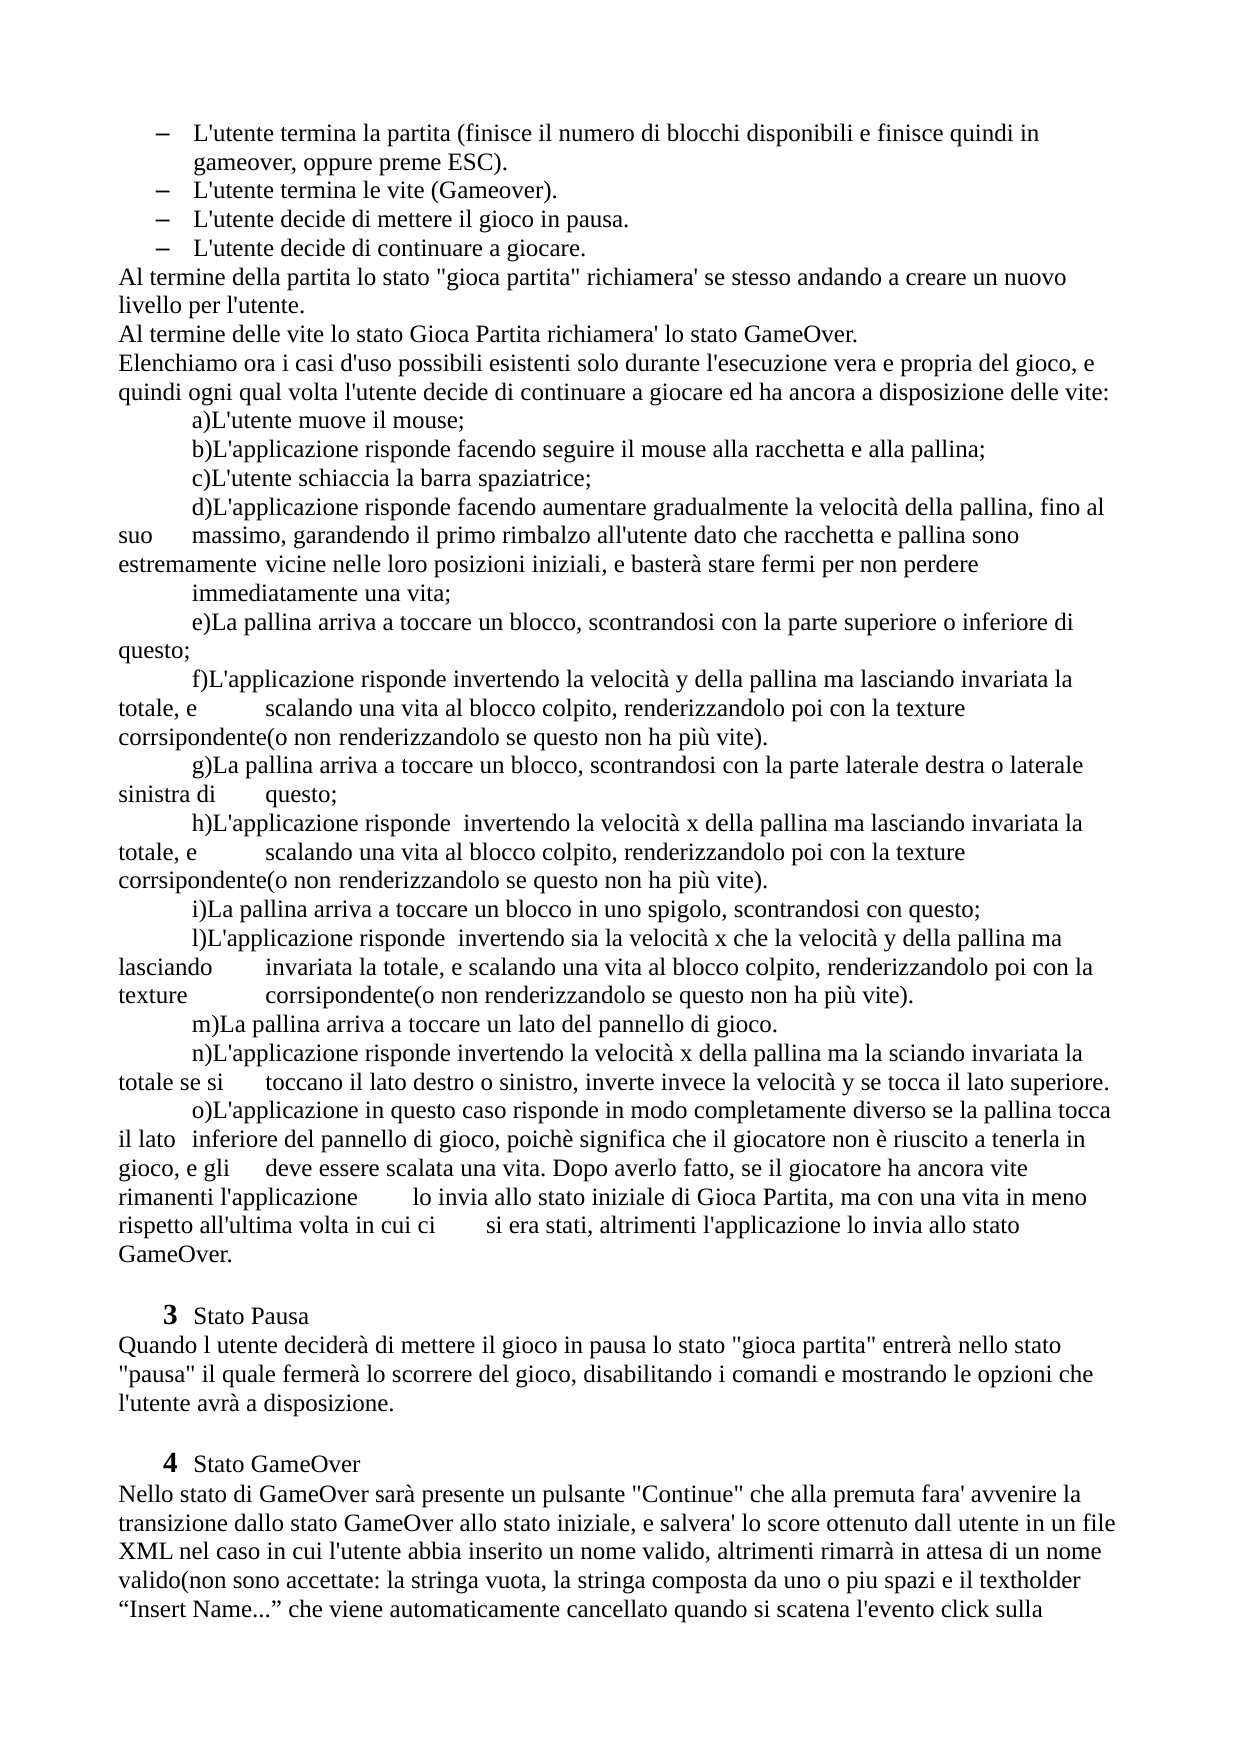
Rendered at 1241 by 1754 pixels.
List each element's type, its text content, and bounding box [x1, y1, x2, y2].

list L'utente termina le vite (Gameover). [156, 176, 1122, 204]
list Stato Pausa [156, 1297, 1122, 1330]
text f)L'applicazione risponde invertendo la velocità y della pallina ma lasciando invariata la totale, e scalando una vita al blocco colpito, renderizzandolo poi con la texture corrsipondente(o non renderizzandolo se questo non ha più vite). [118, 664, 1122, 751]
text Elenchiamo ora i casi d'uso possibili esistenti solo durante l'esecuzione vera e propria del gioco, e quindi ogni qual volta l'utente decide di continuare a giocare ed ha ancora a disposizione delle vite: [118, 348, 1122, 406]
list L'utente termina la partita (finisce il numero di blocchi disponibili e finisce quindi in gameover, oppure preme ESC). [156, 118, 1122, 176]
text i)La pallina arriva a toccare un blocco in uno spigolo, scontrandosi con questo; [118, 894, 1122, 923]
list L'utente decide di mettere il gioco in pausa. [156, 204, 1122, 233]
text o)L'applicazione in questo caso risponde in modo completamente diverso se la pallina tocca il lato inferiore del pannello di gioco, poichè significa che il giocatore non è riuscito a tenerla in gioco, e gli deve essere scalata una vita. Dopo averlo fatto, se il giocatore ha ancora vite rimanenti l'applicazione lo invia allo stato iniziale di Gioca Partita, ma con una vita in meno rispetto all'ultima volta in cui ci si era stati, altrimenti l'applicazione lo invia allo stato GameOver. [118, 1096, 1122, 1268]
text Quando l utente deciderà di mettere il gioco in pausa lo stato "gioca partita" entrerà nello stato "pausa" il quale fermerà lo scorrere del gioco, disabilitando i comandi e mostrando le opzioni che l'utente avrà a disposizione. [118, 1330, 1122, 1417]
text h)L'applicazione risponde invertendo la velocità x della pallina ma lasciando invariata la totale, e scalando una vita al blocco colpito, renderizzandolo poi con la texture corrsipondente(o non renderizzandolo se questo non ha più vite). [118, 808, 1122, 894]
text n)L'applicazione risponde invertendo la velocità x della pallina ma la sciando invariata la totale se si toccano il lato destro o sinistro, inverte invece la velocità y se tocca il lato superiore. [118, 1038, 1122, 1096]
text c)L'utente schiaccia la barra spaziatrice; [118, 463, 1122, 492]
text Al termine delle vite lo stato Gioca Partita richiamera' lo stato GameOver. [118, 319, 1122, 348]
text m)La pallina arriva a toccare un lato del pannello di gioco. [118, 1009, 1122, 1038]
text Nello stato di GameOver sarà presente un pulsante "Continue" che alla premuta fara' avvenire la transizione dallo stato GameOver allo stato iniziale, e salvera' lo score ottenuto dall utente in un file XML nel caso in cui l'utente abbia inserito un nome valido, altrimenti rimarrà in attesa di un nome valido(non sono accettate: la stringa vuota, la stringa composta da uno o piu spazi e il textholder “Insert Name...” che viene automaticamente cancellato quando si scatena l'evento click sulla [118, 1479, 1122, 1623]
list Stato GameOver [156, 1445, 1122, 1479]
text Al termine della partita lo stato "gioca partita" richiamera' se stesso andando a creare un nuovo livello per l'utente. [118, 262, 1122, 319]
text d)L'applicazione risponde facendo aumentare gradualmente la velocità della pallina, fino al suo massimo, garandendo il primo rimbalzo all'utente dato che racchetta e pallina sono estremamente vicine nelle loro posizioni iniziali, e basterà stare fermi per non perdere immediatamente una vita; [118, 492, 1122, 607]
list L'utente decide di continuare a giocare. [156, 233, 1122, 262]
text a)L'utente muove il mouse; [118, 406, 1122, 434]
text b)L'applicazione risponde facendo seguire il mouse alla racchetta e alla pallina; [118, 434, 1122, 463]
text g)La pallina arriva a toccare un blocco, scontrandosi con la parte laterale destra o laterale sinistra di questo; [118, 751, 1122, 808]
text e)La pallina arriva a toccare un blocco, scontrandosi con la parte superiore o inferiore di questo; [118, 607, 1122, 664]
text l)L'applicazione risponde invertendo sia la velocità x che la velocità y della pallina ma lasciando invariata la totale, e scalando una vita al blocco colpito, renderizzandolo poi con la texture corrsipondente(o non renderizzandolo se questo non ha più vite). [118, 923, 1122, 1009]
